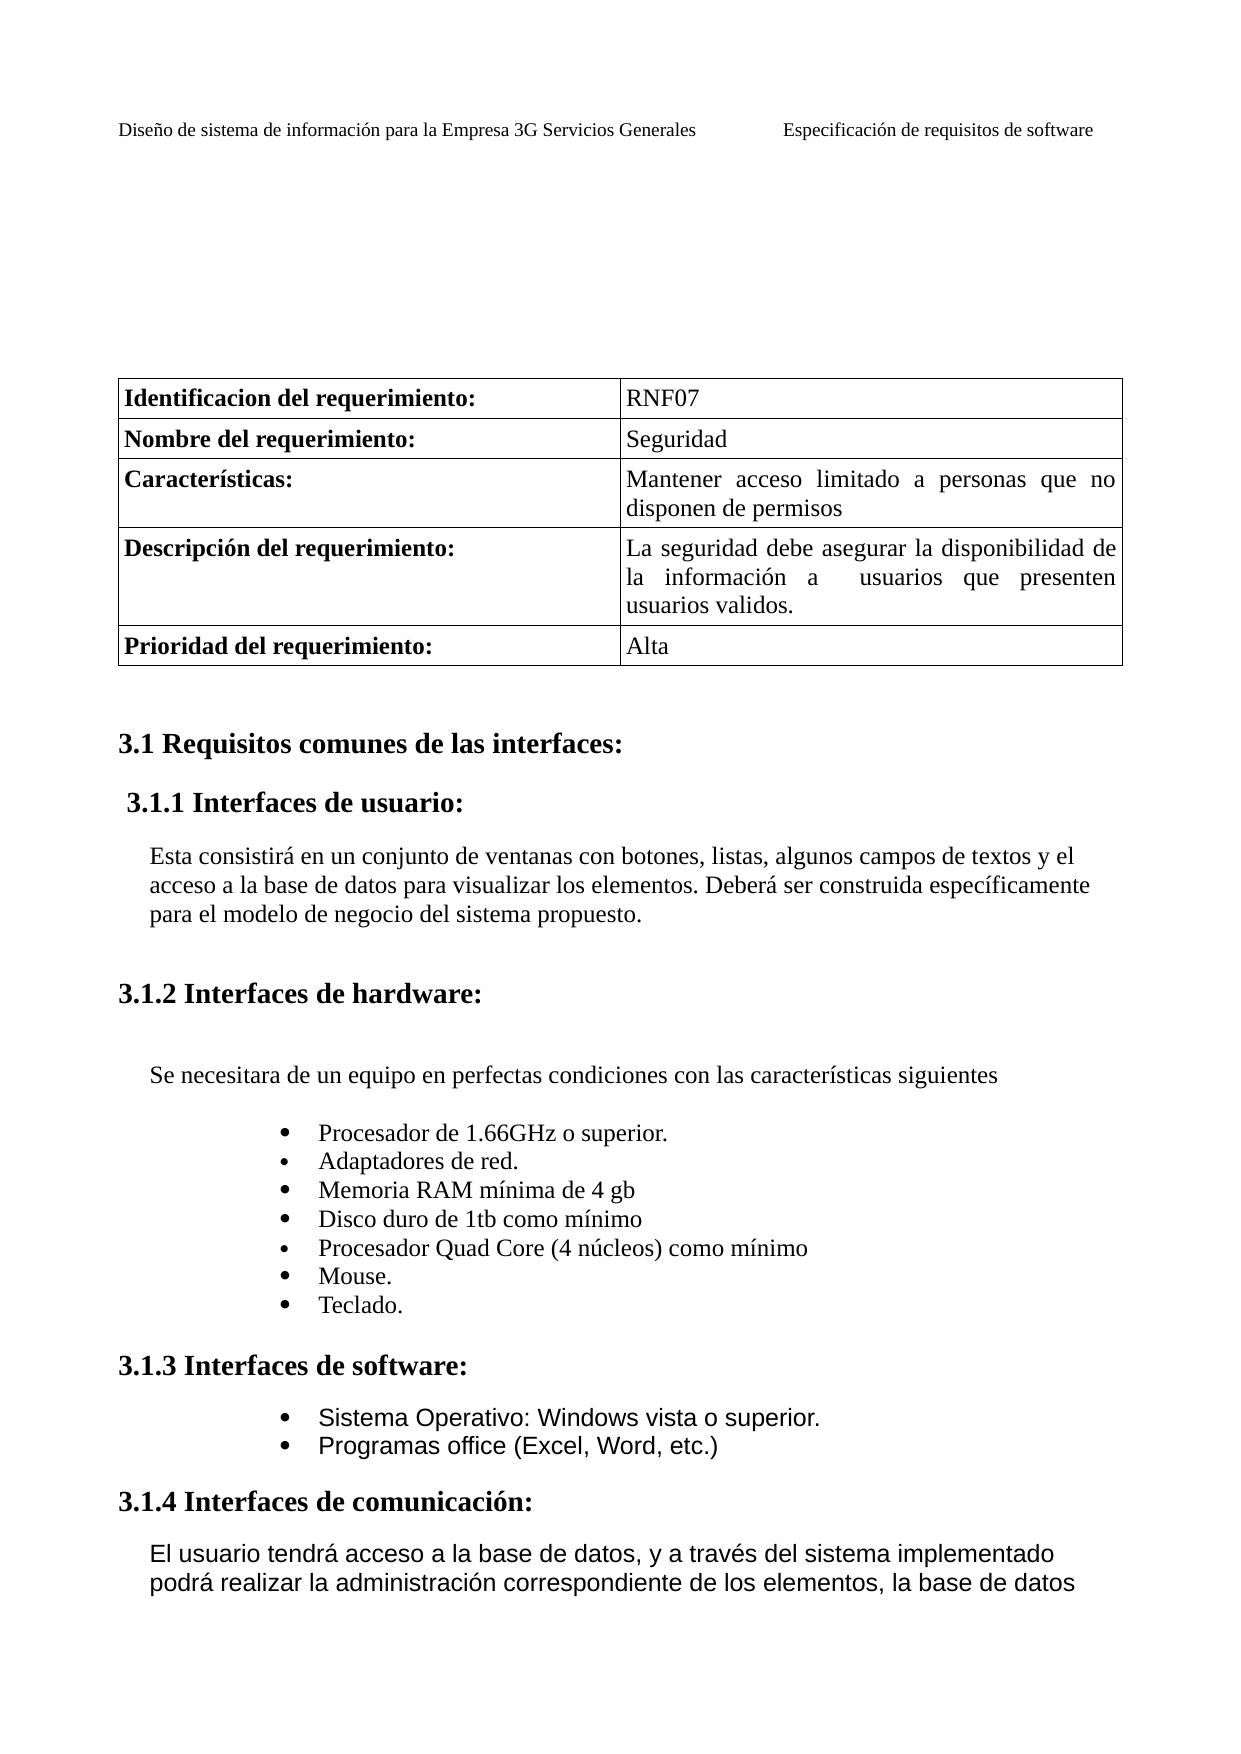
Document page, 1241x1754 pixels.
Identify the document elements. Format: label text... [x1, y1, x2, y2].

table_header RNF07 [621, 379, 1122, 418]
list Procesador Quad Core (4 núcleos) como mínimo [281, 1233, 1122, 1261]
list Memoria RAM mínima de 4 gb [281, 1175, 1122, 1204]
table_header Identificacion del requerimiento: [119, 379, 620, 418]
list Procesador de 1.66GHz o superior. [281, 1118, 1122, 1146]
table_cell Características: [119, 459, 620, 527]
list Adaptadores de red. [281, 1146, 1122, 1175]
list Mouse. [281, 1261, 1122, 1290]
table_cell Alta [621, 626, 1122, 665]
list Programas office (Excel, Word, etc.) [281, 1431, 1122, 1460]
text Esta consistirá en un conjunto de ventanas con botones, listas, algunos campos de textos y el acceso a la base de datos para visualizar los elementos. Deberá ser construida específicamente para el modelo de negocio del sistema propuesto. [149, 841, 1122, 928]
table_cell Seguridad [621, 419, 1122, 458]
table_cell Descripción del requerimiento: [119, 528, 620, 625]
text 3.1.3 Interfaces de software: [118, 1348, 1122, 1381]
text Se necesitara de un equipo en perfectas condiciones con las características siguientes [149, 1060, 1122, 1089]
table_cell Mantener acceso limitado a personas que no disponen de permisos [621, 459, 1122, 527]
text 3.1.1 Interfaces de usuario: [118, 781, 1122, 819]
text El usuario tendrá acceso a la base de datos, y a través del sistema implementado podrá realizar la administración correspondiente de los elementos, la base de datos [149, 1539, 1122, 1596]
text 3.1.2 Interfaces de hardware: [118, 977, 1122, 1010]
table_cell La seguridad debe asegurar la disponibilidad de la información a usuarios que presenten usuarios validos. [621, 528, 1122, 625]
table_cell Prioridad del requerimiento: [119, 626, 620, 665]
text 3.1 Requisitos comunes de las interfaces: [118, 726, 1122, 759]
list Disco duro de 1tb como mínimo [281, 1204, 1122, 1233]
text 3.1.4 Interfaces de comunicación: [118, 1484, 1122, 1518]
list Sistema Operativo: Windows vista o superior. [281, 1402, 1122, 1431]
table_cell Nombre del requerimiento: [119, 419, 620, 458]
list Teclado. [281, 1290, 1122, 1319]
